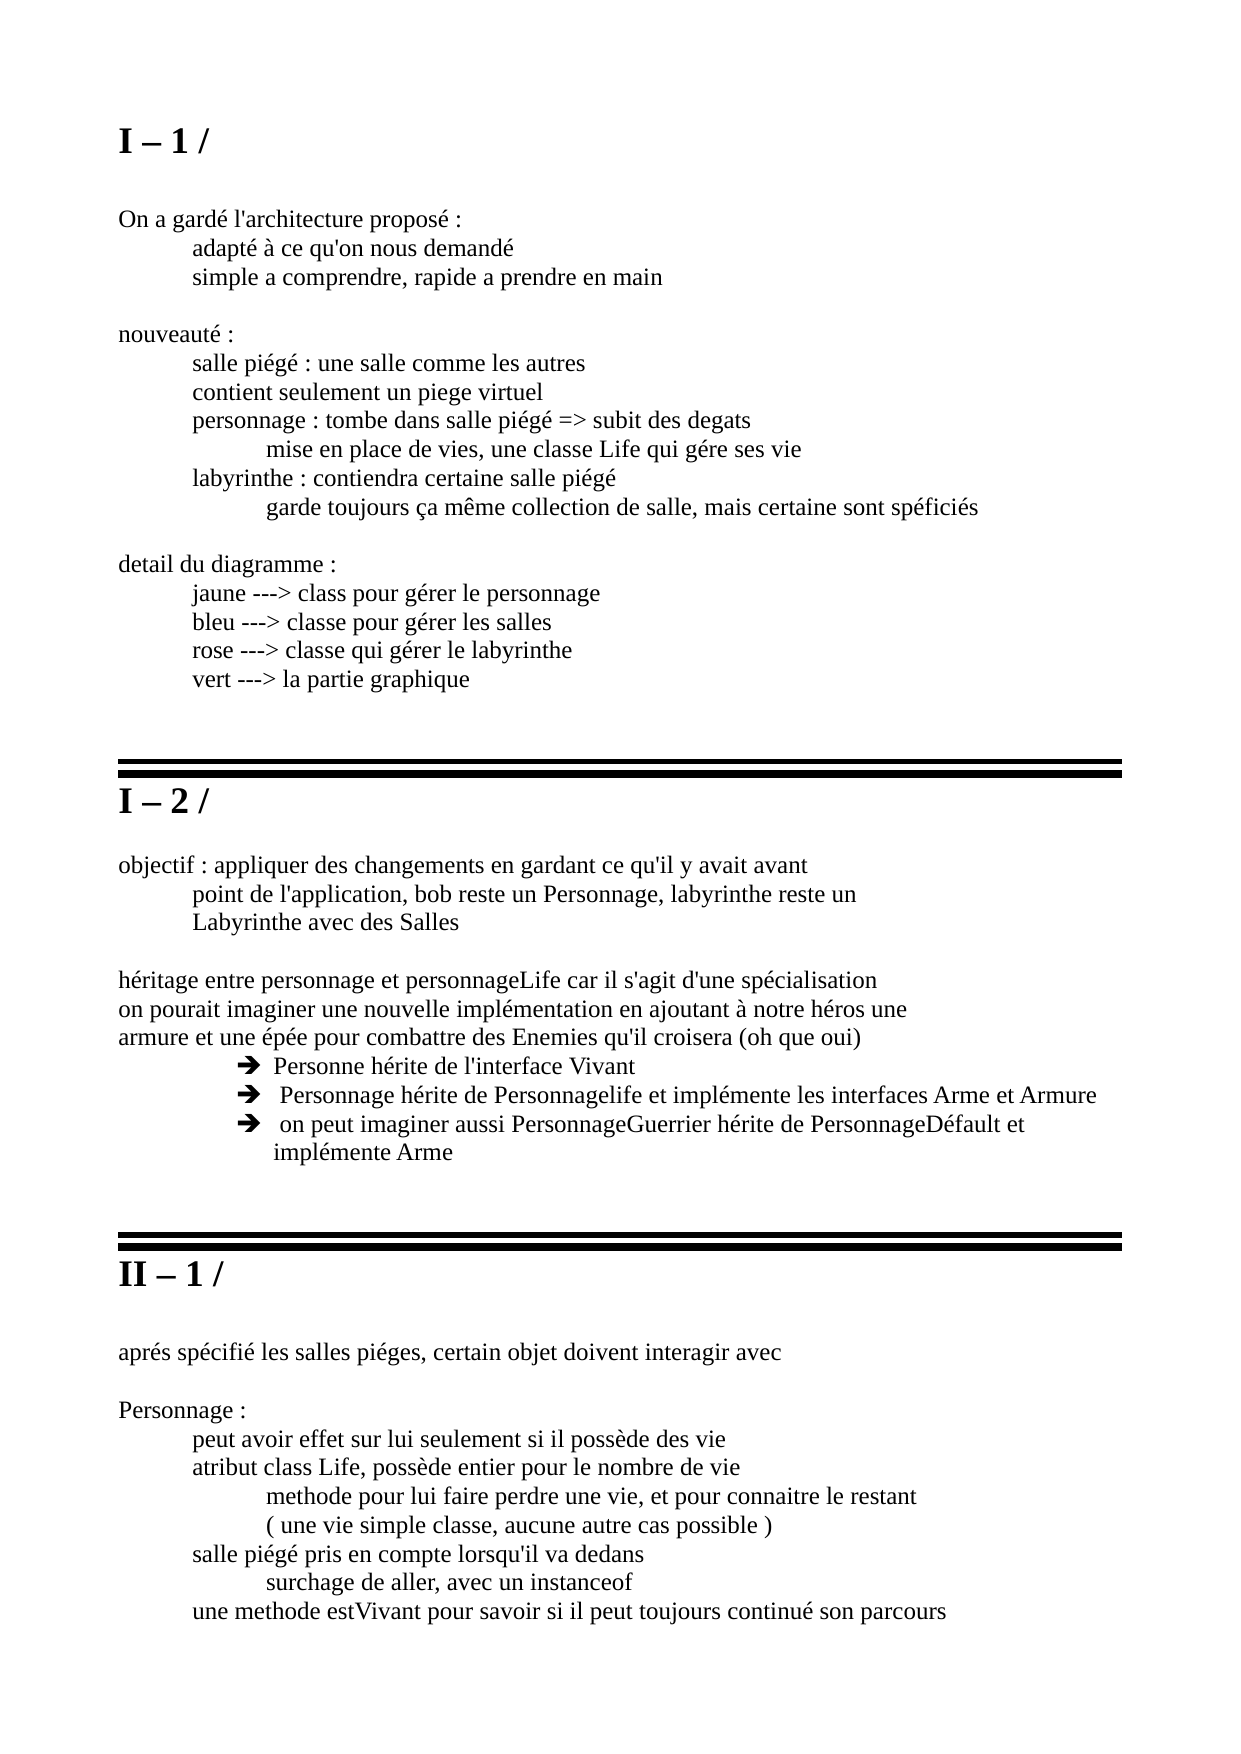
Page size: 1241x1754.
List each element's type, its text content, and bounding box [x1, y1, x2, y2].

text atribut class Life, possède entier pour le nombre de vie [118, 1452, 1122, 1481]
list Personne hérite de l'interface Vivant [236, 1051, 1122, 1080]
text point de l'application, bob reste un Personnage, labyrinthe reste un [118, 879, 1122, 907]
text personnage : tombe dans salle piégé => subit des degats [118, 406, 1122, 434]
text salle piégé pris en compte lorsqu'il va dedans [118, 1539, 1122, 1567]
text contient seulement un piege virtuel [118, 377, 1122, 406]
text peut avoir effet sur lui seulement si il possède des vie [118, 1424, 1122, 1452]
list Personnage hérite de Personnagelife et implémente les interfaces Arme et Armure [236, 1080, 1122, 1109]
text jaune ---> class pour gérer le personnage [118, 578, 1122, 607]
text rose ---> classe qui gérer le labyrinthe [118, 636, 1122, 664]
text mise en place de vies, une classe Life qui gére ses vie [118, 434, 1122, 463]
text labyrinthe : contiendra certaine salle piégé [118, 463, 1122, 492]
text Labyrinthe avec des Salles [118, 907, 1122, 936]
text nouveauté : [118, 319, 1122, 348]
text adapté à ce qu'on nous demandé [118, 233, 1122, 262]
text objectif : appliquer des changements en gardant ce qu'il y avait avant [118, 850, 1122, 879]
text ( une vie simple classe, aucune autre cas possible ) [118, 1510, 1122, 1539]
text I – 1 / [118, 118, 1122, 161]
text salle piégé : une salle comme les autres [118, 348, 1122, 377]
text Personnage : [118, 1395, 1122, 1424]
list on peut imaginer aussi PersonnageGuerrier hérite de PersonnageDéfault et implémente Arme [236, 1109, 1122, 1166]
text bleu ---> classe pour gérer les salles [118, 607, 1122, 636]
text vert ---> la partie graphique [118, 664, 1122, 693]
text héritage entre personnage et personnageLife car il s'agit d'une spécialisation [118, 965, 1122, 994]
text On a gardé l'architecture proposé : [118, 204, 1122, 233]
text detail du diagramme : [118, 549, 1122, 578]
text II – 1 / [118, 1251, 1122, 1294]
text I – 2 / [118, 778, 1122, 821]
text armure et une épée pour combattre des Enemies qu'il croisera (oh que oui) [118, 1022, 1122, 1051]
text aprés spécifié les salles piéges, certain objet doivent interagir avec [118, 1337, 1122, 1366]
text simple a comprendre, rapide a prendre en main [118, 262, 1122, 291]
text surchage de aller, avec un instanceof [118, 1567, 1122, 1596]
text garde toujours ça même collection de salle, mais certaine sont spéficiés [118, 492, 1122, 521]
text on pourait imaginer une nouvelle implémentation en ajoutant à notre héros une [118, 994, 1122, 1022]
text methode pour lui faire perdre une vie, et pour connaitre le restant [118, 1481, 1122, 1510]
text une methode estVivant pour savoir si il peut toujours continué son parcours [118, 1596, 1122, 1625]
